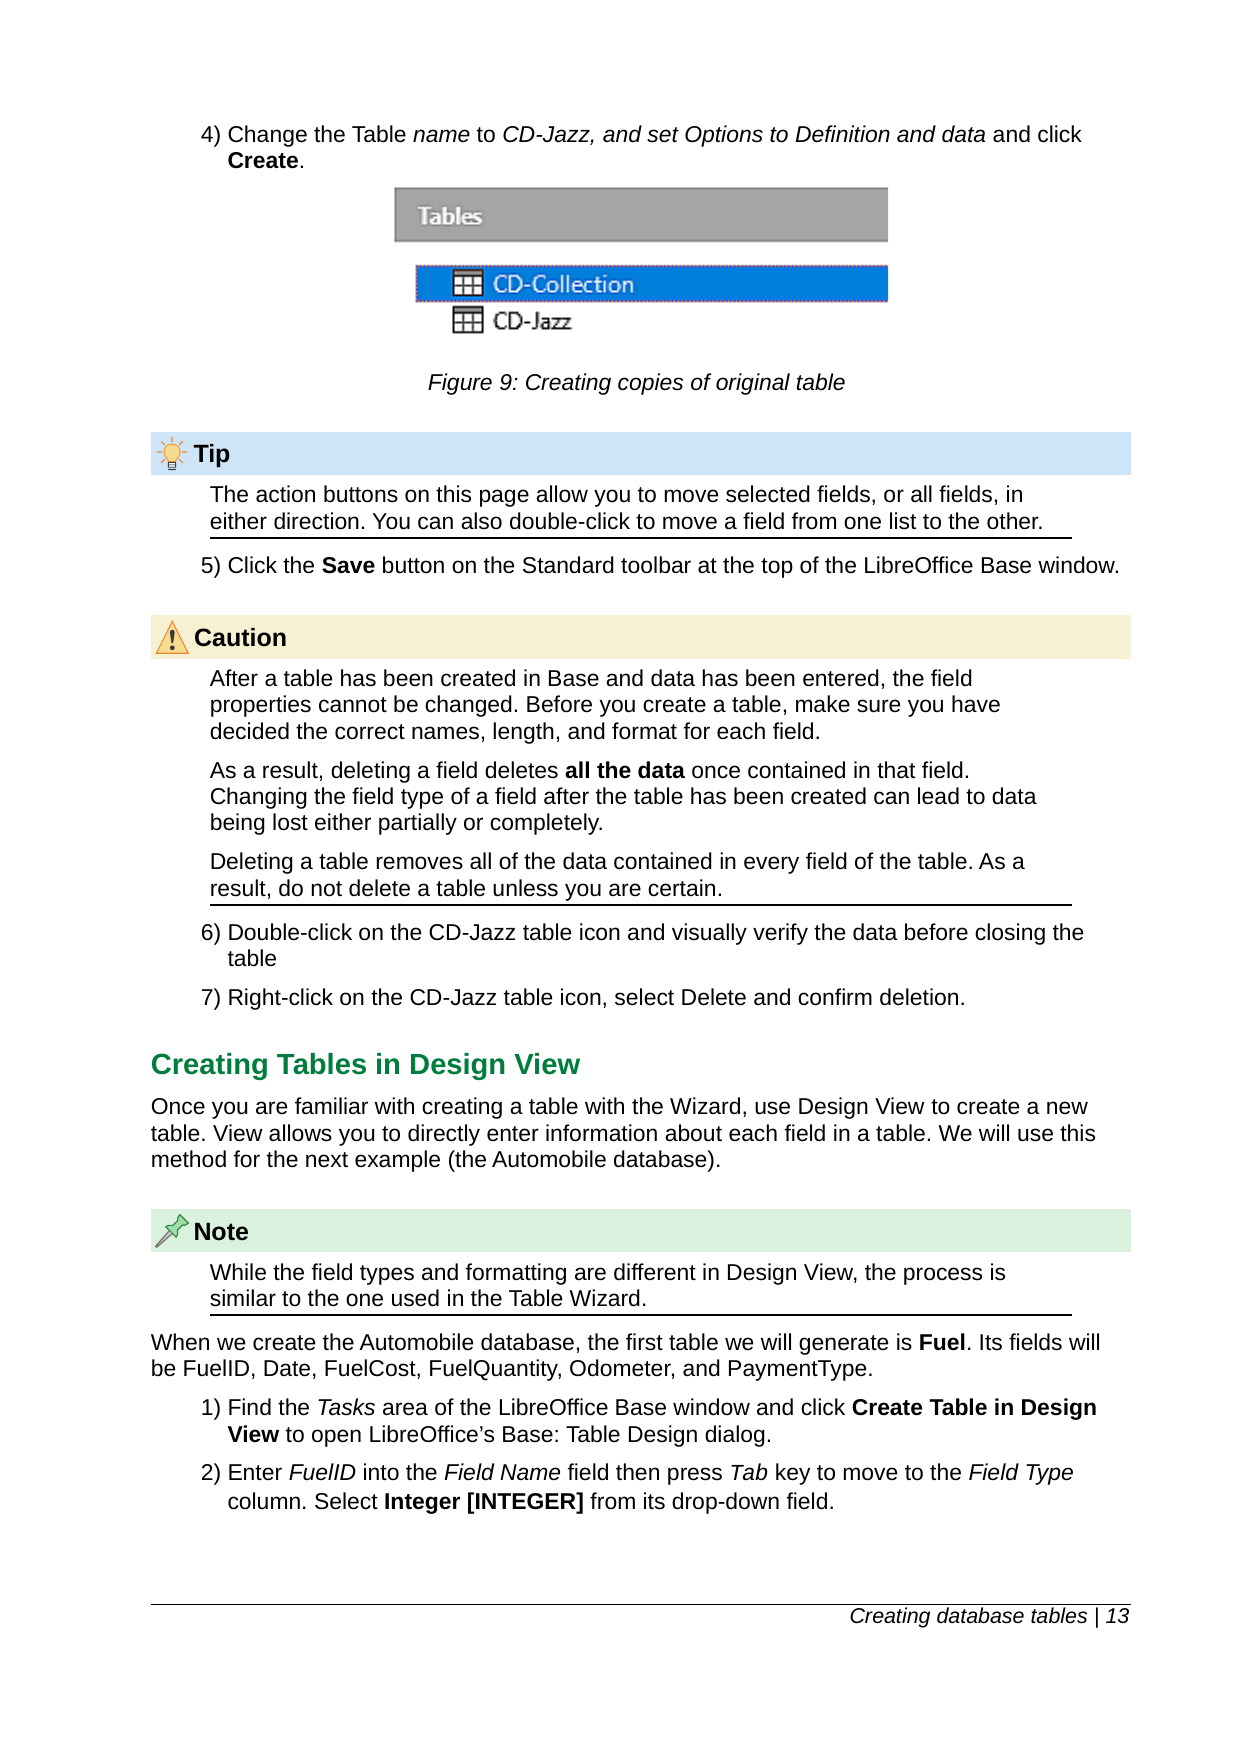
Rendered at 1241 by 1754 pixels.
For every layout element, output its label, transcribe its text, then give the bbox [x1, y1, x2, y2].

text The action buttons on this page allow you to move selected fields, or all fields, in either direction. You can also double-click to move a field from one list to the other. [209, 481, 1072, 539]
list Enter FuelID into the Field Name field then press Tab key to move to the Field Type column. Select Integer [INTEGER] from its drop-down field. [227, 1459, 1131, 1514]
list Right-click on the CD-Jazz table icon, select Delete and confirm deletion. [227, 984, 1131, 1010]
picture [393, 186, 889, 357]
text Deleting a table removes all of the data contained in every field of the table. As a result, do not delete a table unless you are certain. [209, 848, 1072, 906]
text Figure 9: Creating copies of original table [393, 369, 888, 395]
list When we create the Automobile database, the first table we will generate is Fuel. Its fields will be FuelID, Date, FuelCost, FuelQuantity, Odometer, and PaymentType. [151, 1329, 1131, 1382]
list Double-click on the CD-Jazz table icon and visually verify the data before closing the table [227, 918, 1131, 971]
subtitle Note [151, 1209, 1131, 1252]
text Once you are familiar with creating a table with the Wizard, use Design View to create a new table. View allows you to directly enter information about each field in a table. We will use this method for the next example (the Automobile database). [151, 1093, 1131, 1172]
list Click the Save button on the Standard toolbar at the top of the LibreOffice Base window. [227, 552, 1131, 578]
text After a table has been created in Base and data has been entered, the field properties cannot be changed. Before you create a table, make sure you have decided the correct names, length, and format for each field. [209, 665, 1072, 744]
text While the field types and formatting are different in Design View, the process is similar to the one used in the Table Wizard. [209, 1259, 1072, 1316]
subtitle Caution [151, 615, 1131, 659]
list Change the Table name to CD-Jazz, and set Options to Definition and data and click Create. [227, 121, 1131, 174]
subtitle Creating Tables in Design View [151, 1047, 1131, 1081]
text As a result, deleting a field deletes all the data once contained in that field. Changing the field type of a field after the table has been created can lead to data being lost either partially or completely. [209, 757, 1072, 836]
subtitle Tip [151, 432, 1131, 475]
list Find the Tasks area of the LibreOffice Base window and click Create Table in Design View to open LibreOffice’s Base: Table Design dialog. [227, 1394, 1131, 1447]
